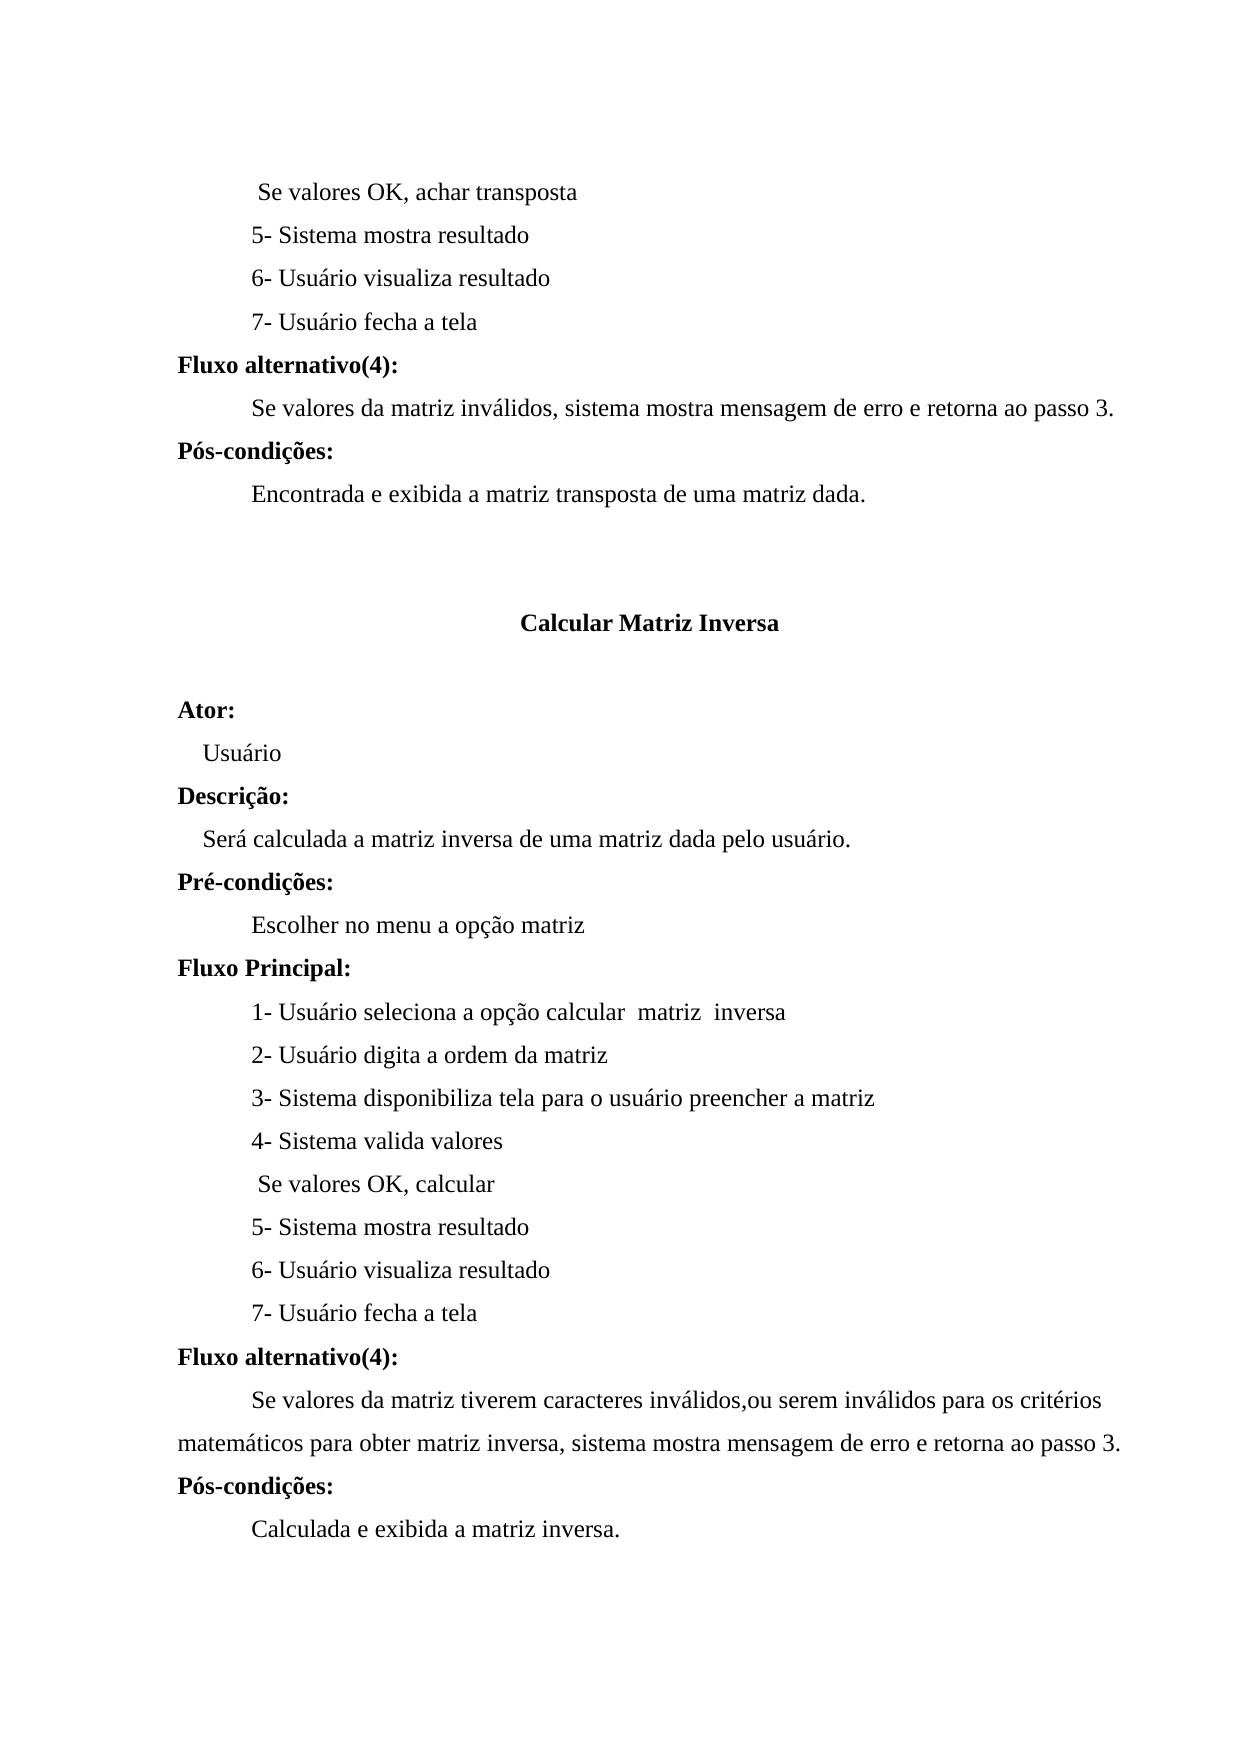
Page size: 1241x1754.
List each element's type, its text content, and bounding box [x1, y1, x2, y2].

text Ator: [177, 695, 1122, 723]
text Fluxo alternativo(4): [177, 1342, 1122, 1370]
text Descrição: [177, 781, 1122, 810]
text 4- Sistema valida valores [177, 1126, 1122, 1155]
text Se valores OK, achar transposta [177, 177, 1122, 206]
text Fluxo alternativo(4): [177, 350, 1122, 378]
text Calcular Matriz Inversa [177, 608, 1122, 637]
text Será calculada a matriz inversa de uma matriz dada pelo usuário. [177, 824, 1122, 853]
text 6- Usuário visualiza resultado [177, 263, 1122, 292]
text 7- Usuário fecha a tela [177, 307, 1122, 335]
text Fluxo Principal: [177, 953, 1122, 982]
text 3- Sistema disponibiliza tela para o usuário preencher a matriz [177, 1083, 1122, 1112]
text Se valores da matriz tiverem caracteres inválidos,ou serem inválidos para os critérios matemáticos para obter matriz inversa, sistema mostra mensagem de erro e retorna ao passo 3. [177, 1385, 1122, 1457]
text 2- Usuário digita a ordem da matriz [177, 1040, 1122, 1068]
text Se valores OK, calcular [177, 1169, 1122, 1198]
text 5- Sistema mostra resultado [177, 1212, 1122, 1241]
text Pré-condições: [177, 867, 1122, 896]
text Encontrada e exibida a matriz transposta de uma matriz dada. [177, 479, 1122, 508]
text Calculada e exibida a matriz inversa. [177, 1514, 1122, 1543]
text Pós-condições: [177, 1471, 1122, 1500]
text 7- Usuário fecha a tela [177, 1298, 1122, 1327]
text Se valores da matriz inválidos, sistema mostra mensagem de erro e retorna ao passo 3. [177, 393, 1122, 422]
text Pós-condições: [177, 436, 1122, 465]
text 5- Sistema mostra resultado [177, 220, 1122, 249]
text 6- Usuário visualiza resultado [177, 1255, 1122, 1284]
text Escolher no menu a opção matriz [177, 910, 1122, 939]
text 1- Usuário seleciona a opção calcular matriz inversa [177, 997, 1122, 1025]
text Usuário [177, 738, 1122, 767]
